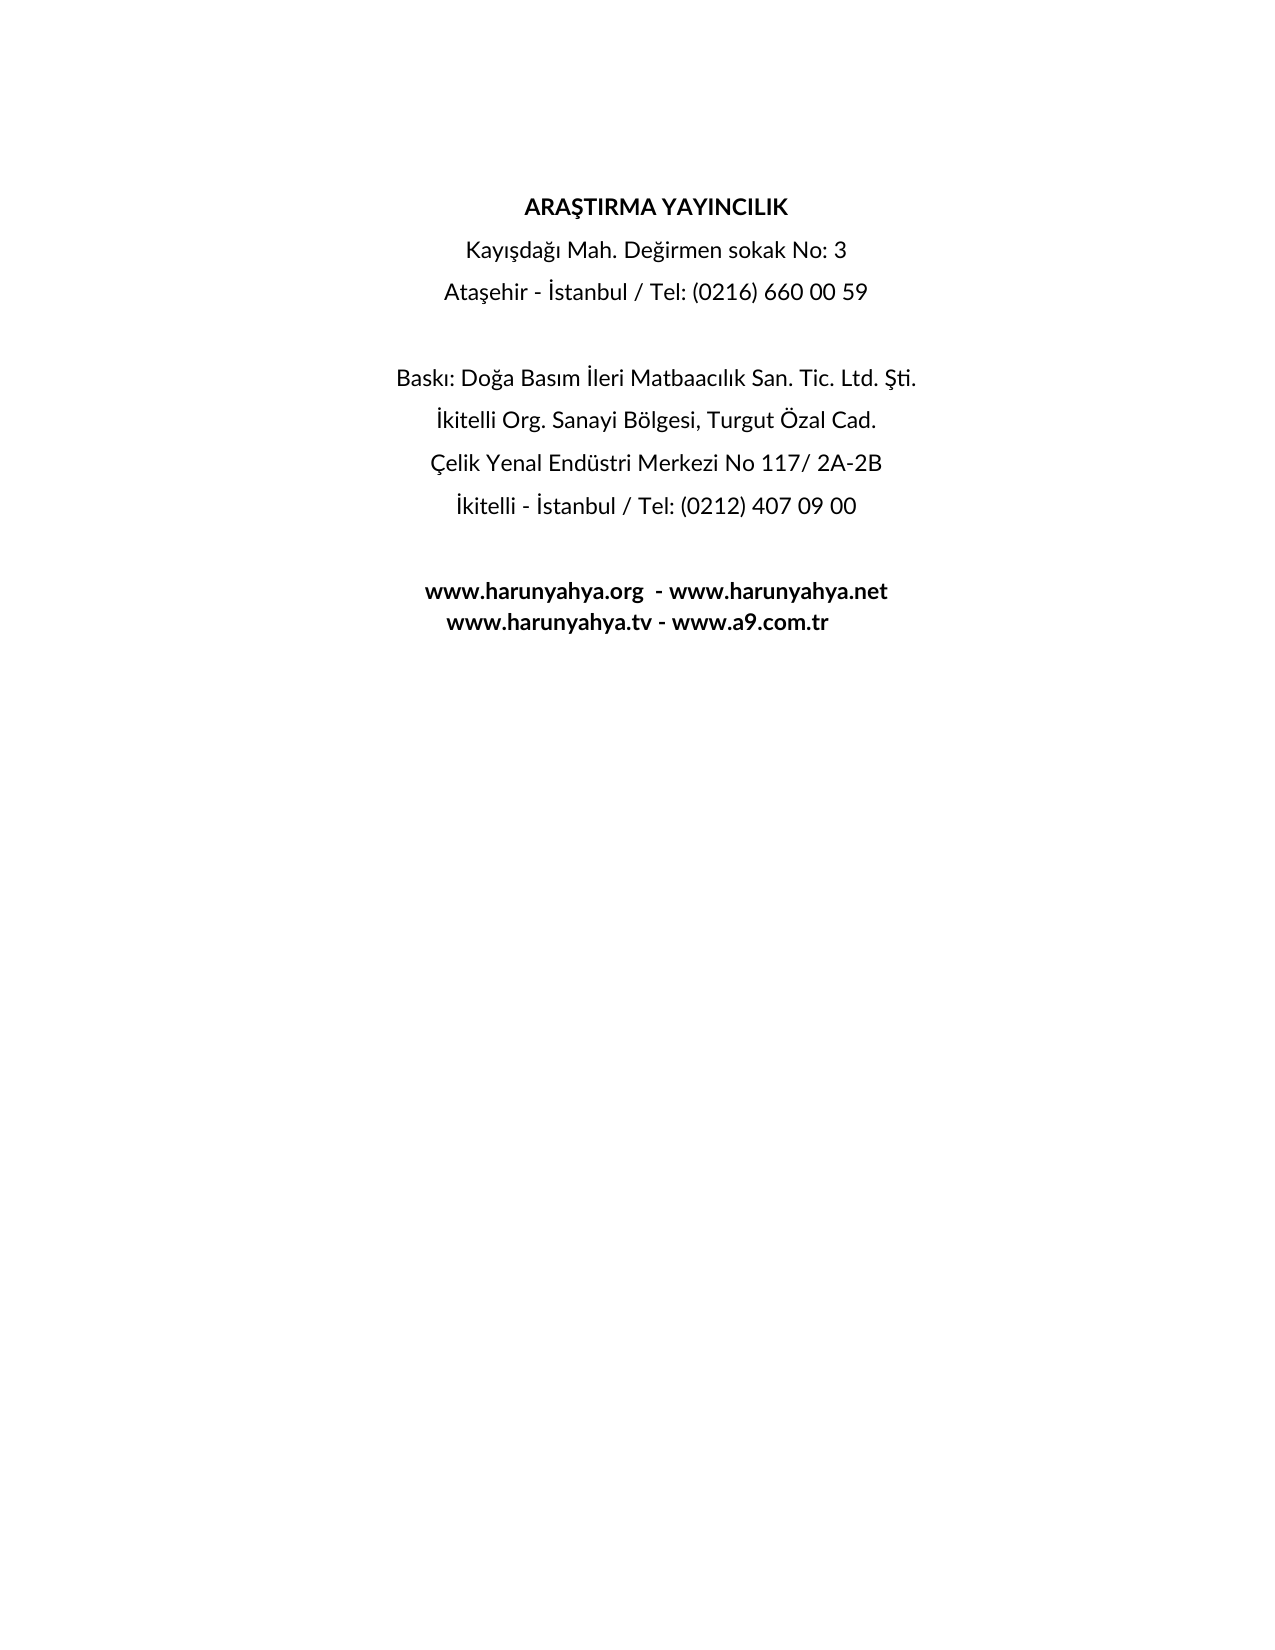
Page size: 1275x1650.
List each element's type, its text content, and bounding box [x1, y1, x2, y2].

text www.harunyahya.org - www.harunyahya.net www.harunyahya.tv - www.a9.com.tr [75, 577, 1200, 635]
text İkitelli - İstanbul / Tel: (0212) 407 09 00 [75, 492, 1200, 519]
text Ataşehir - İstanbul / Tel: (0216) 660 00 59 [75, 278, 1200, 306]
text İkitelli Org. Sanayi Bölgesi, Turgut Özal Cad. [75, 406, 1200, 434]
text ARAŞTIRMA YAYINCILIK [75, 193, 1200, 220]
text Çelik Yenal Endüstri Merkezi No 117/ 2A-2B [75, 449, 1200, 476]
text Baskı: Doğa Basım İleri Matbaacılık San. Tic. Ltd. Şti. [75, 363, 1200, 391]
text Kayışdağı Mah. Değirmen sokak No: 3 [75, 235, 1200, 263]
